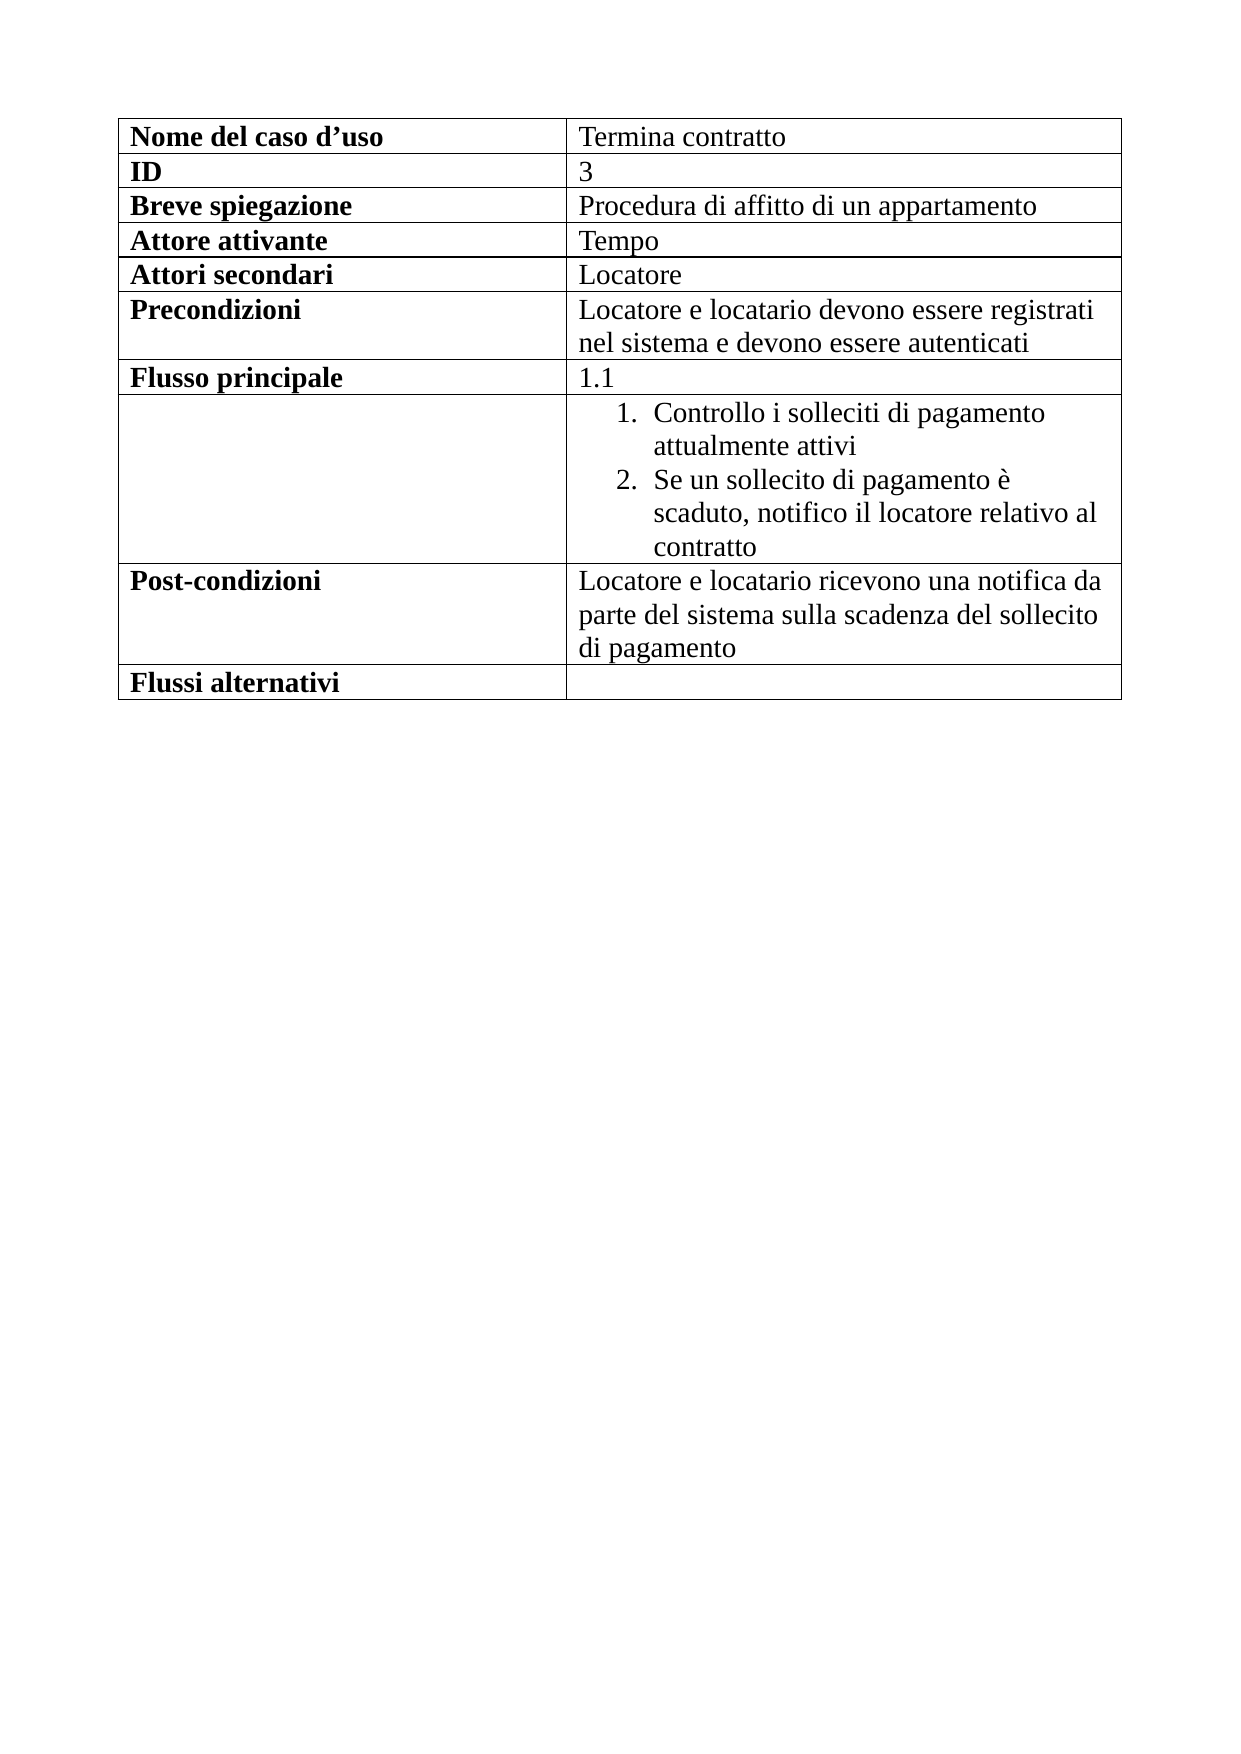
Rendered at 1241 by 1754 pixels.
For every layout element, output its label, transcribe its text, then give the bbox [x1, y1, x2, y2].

table_cell Locatore e locatario devono essere registrati nel sistema e devono essere autenticati [567, 292, 1121, 359]
table_cell Attore attivante [119, 223, 566, 256]
table_cell 3 [567, 154, 1121, 187]
table_cell [119, 395, 566, 562]
table_cell Procedura di affitto di un appartamento [567, 188, 1121, 222]
table_header Termina contratto [567, 119, 1121, 153]
table_cell 1.1 [567, 360, 1121, 394]
table_cell Flusso principale [119, 360, 566, 394]
table_cell Post-condizioni [119, 564, 566, 664]
table_cell Breve spiegazione [119, 188, 566, 222]
table_cell Locatore e locatario ricevono una notifica da parte del sistema sulla scadenza del sollecito di pagamento [567, 564, 1121, 664]
table_cell Tempo [567, 223, 1121, 256]
table_cell Flussi alternativi [119, 665, 566, 699]
table_cell Locatore [567, 258, 1121, 291]
table_cell [567, 665, 1121, 699]
table_cell Precondizioni [119, 292, 566, 359]
table_cell Attori secondari [119, 258, 566, 291]
table_header Nome del caso d’uso [119, 119, 566, 153]
table_cell ID [119, 154, 566, 187]
table_cell Controllo i solleciti di pagamento attualmente attivi Se un sollecito di pagamento è scaduto, notifico il locatore relativo al contratto [567, 395, 1121, 562]
